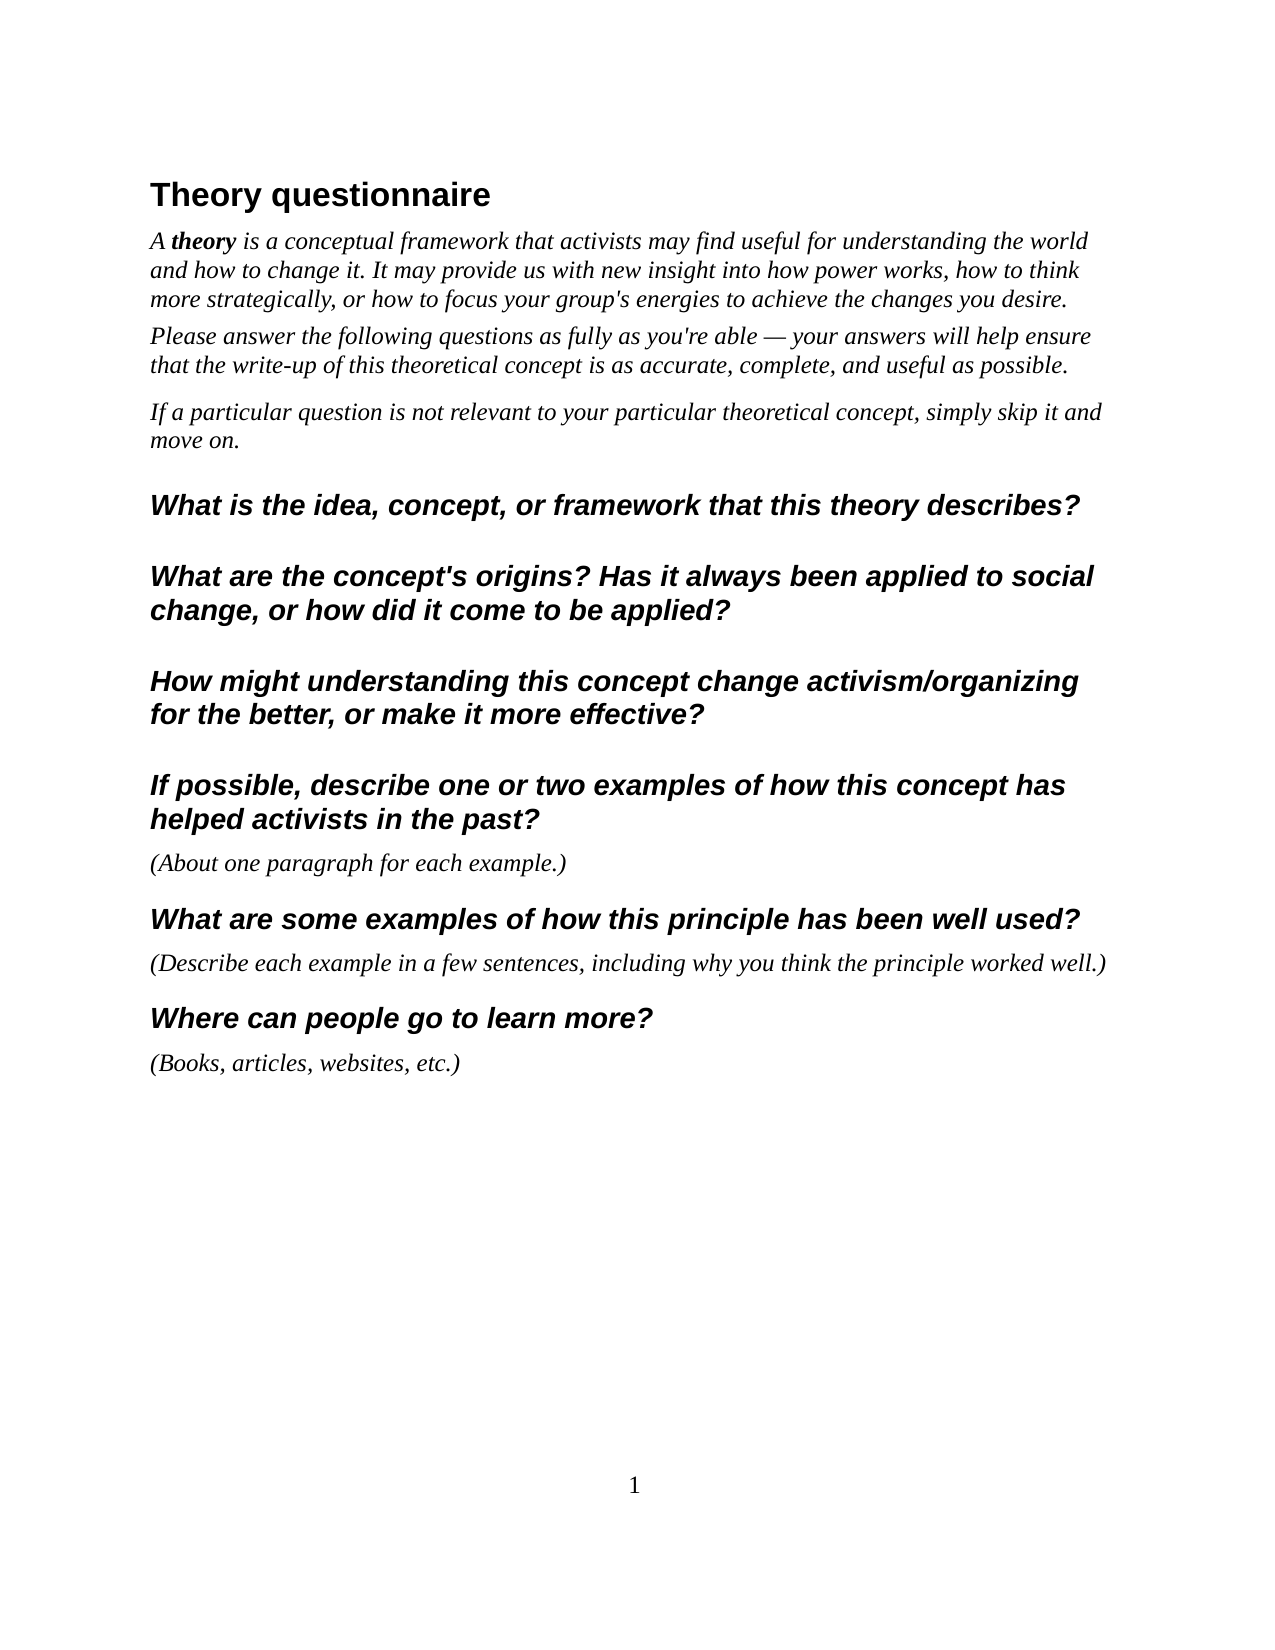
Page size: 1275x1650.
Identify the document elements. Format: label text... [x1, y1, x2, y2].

text A theory is a conceptual framework that activists may find useful for understanding the world and how to change it. It may provide us with new insight into how power works, how to think more strategically, or how to focus your group's energies to achieve the changes you desire. [150, 226, 1125, 312]
subtitle What are the concept's origins? Has it always been applied to social change, or how did it come to be applied? [150, 559, 1125, 626]
text If a particular question is not relevant to your particular theoretical concept, simply skip it and move on. [150, 397, 1125, 454]
text (Books, articles, websites, etc.) [150, 1048, 1125, 1076]
text (About one paragraph for each example.) [150, 848, 1125, 877]
text Please answer the following questions as fully as you're able — your answers will help ensure that the write-up of this theoretical concept is as accurate, complete, and useful as possible. [150, 321, 1125, 379]
subtitle If possible, describe one or two examples of how this concept has helped activists in the past? [150, 768, 1125, 836]
subtitle What are some examples of how this principle has been well used? [150, 902, 1125, 935]
subtitle Theory questionnaire [150, 175, 1125, 214]
subtitle Where can people go to learn more? [150, 1002, 1125, 1035]
text (Describe each example in a few sentences, including why you think the principle worked well.) [150, 948, 1125, 977]
subtitle How might understanding this concept change activism/organizing for the better, or make it more effective? [150, 664, 1125, 731]
subtitle What is the idea, concept, or framework that this theory describes? [150, 488, 1125, 522]
